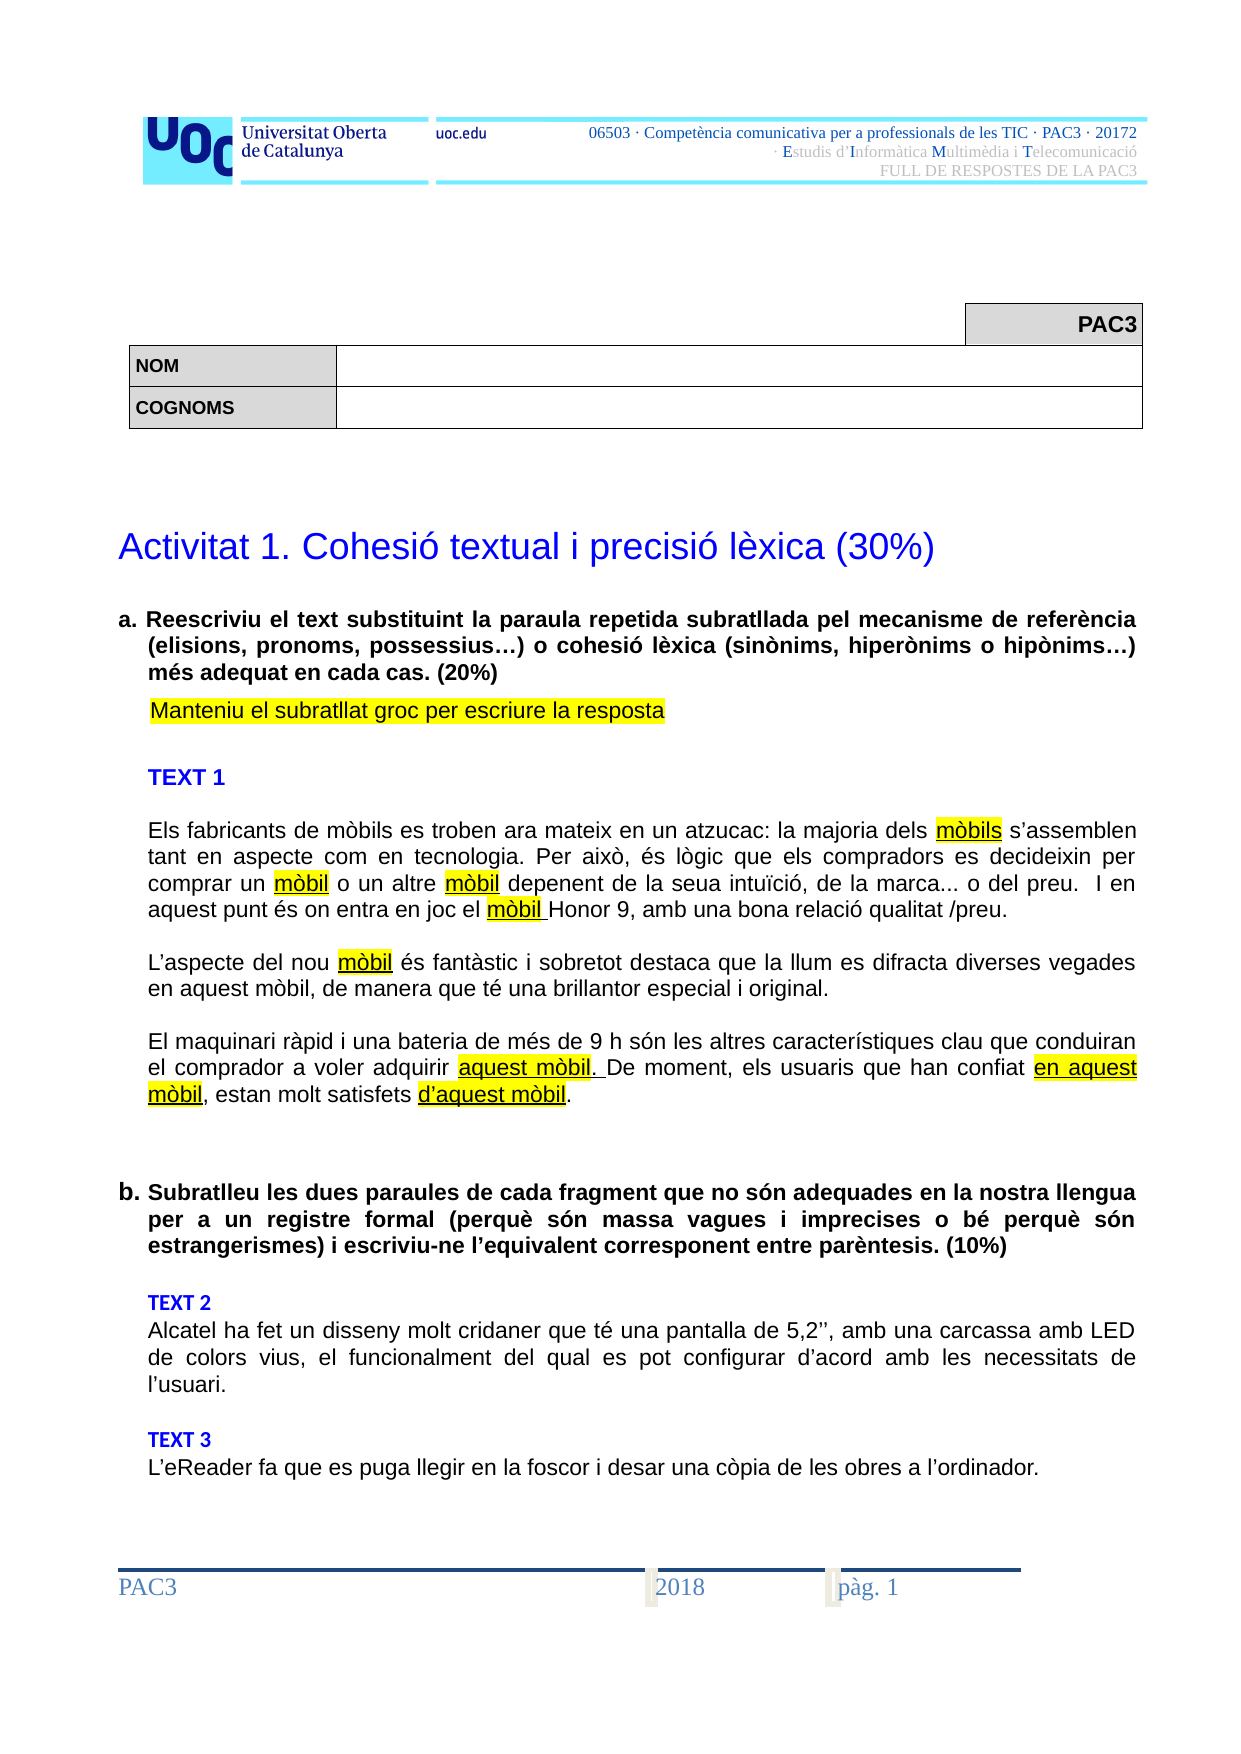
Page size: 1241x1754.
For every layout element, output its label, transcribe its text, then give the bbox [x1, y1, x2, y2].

text L’eReader fa que es puga llegir en la foscor i desar una còpia de les obres a l’ordinador. [118, 1453, 1137, 1481]
table_cell [656, 303, 965, 344]
table_cell [129, 250, 336, 303]
text TEXT 2 [118, 1287, 1137, 1316]
text El maquinari ràpid i una bateria de més de 9 h són les altres característiques clau que conduiran el comprador a voler adquirir aquest mòbil. De moment, els usuaris que han confiat en aquest mòbil, estan molt satisfets d’aquest mòbil. [148, 1028, 1137, 1107]
table_cell [966, 250, 1143, 303]
text L’aspecte del nou mòbil és fantàstic i sobretot destaca que la llum es difracta diverses vegades en aquest mòbil, de manera que té una brillantor especial i original. [148, 949, 1137, 1001]
table_cell [656, 250, 966, 303]
text a. Reescriviu el text substituint la paraula repetida subratllada pel mecanisme de referència (elisions, pronoms, possessius…) o cohesió lèxica (sinònims, hiperònims o hipònims…) més adequat en cada cas. (20%) [118, 606, 1137, 685]
table_cell COGNOMS [130, 387, 336, 428]
table_cell [336, 303, 656, 344]
table_header [129, 209, 1143, 250]
text TEXT 3 [118, 1425, 1137, 1453]
text TEXT 1 [118, 763, 1137, 791]
table_cell [336, 250, 656, 303]
table_cell [337, 387, 1142, 428]
text Activitat 1. Cohesió textual i precisió lèxica (30%) [118, 524, 1137, 567]
text b. Subratlleu les dues paraules de cada fragment que no són adequades en la nostra llengua per a un registre formal (perquè són massa vagues i imprecises o bé perquè són estrangerismes) i escriviu-ne l’equivalent corresponent entre parèntesis. (10%) [118, 1177, 1137, 1258]
table_cell PAC3 [966, 304, 1142, 344]
text Els fabricants de mòbils es troben ara mateix en un atzucac: la majoria dels mòbils s’assemblen tant en aspecte com en tecnologia. Per això, és lògic que els compradors es decideixin per comprar un mòbil o un altre mòbil depenent de la seua intuïció, de la marca... o del preu. I en aquest punt és on entra en joc el mòbil Honor 9, amb una bona relació qualitat /preu. [148, 817, 1137, 922]
text Alcatel ha fet un disseny molt cridaner que té una pantalla de 5,2’’, amb una carcassa amb LED de colors vius, el funcionalment del qual es pot configurar d’acord amb les necessitats de l’usuari. [118, 1316, 1137, 1397]
table_cell [337, 346, 1142, 386]
table_cell [129, 303, 336, 344]
text Manteniu el subratllat groc per escriure la resposta [118, 697, 1137, 724]
table_cell NOM [130, 346, 336, 386]
